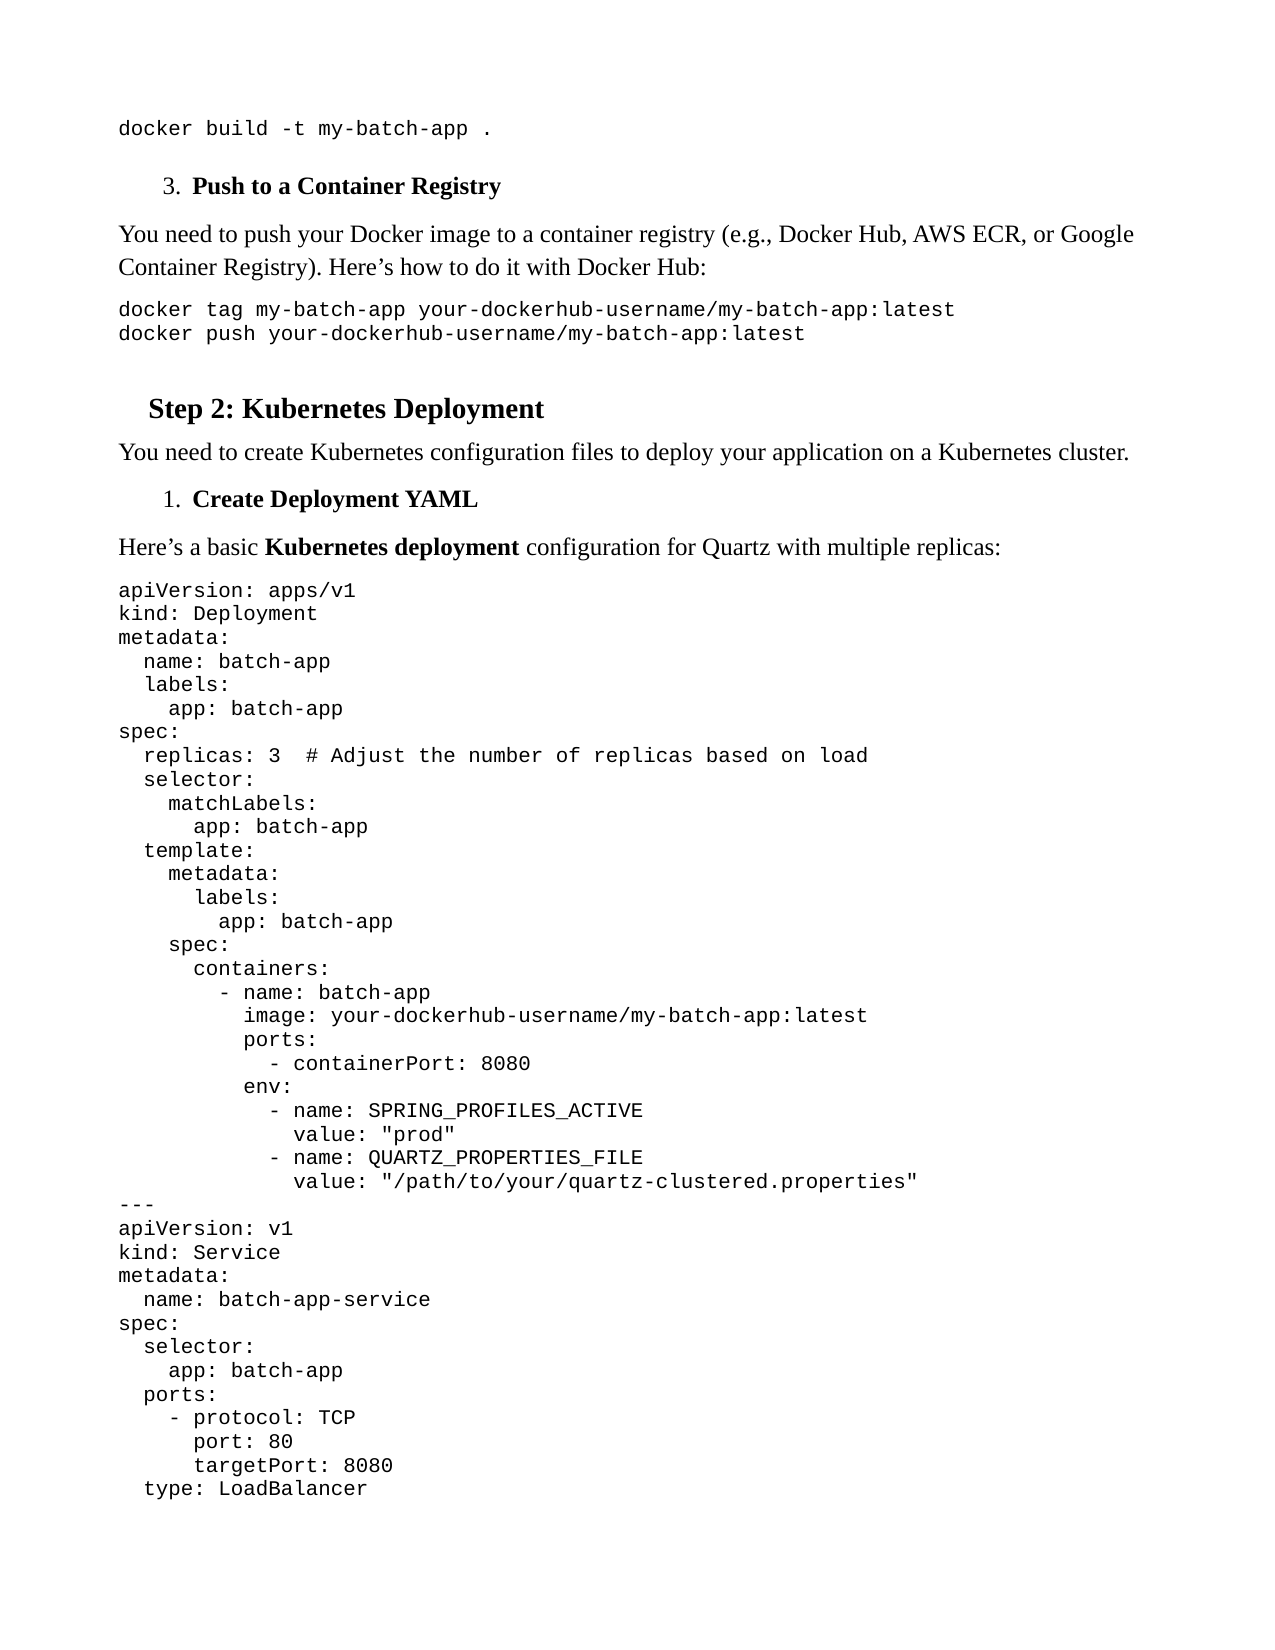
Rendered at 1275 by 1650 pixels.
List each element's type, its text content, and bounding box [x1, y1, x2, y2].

text selector: [118, 769, 1157, 792]
text port: 80 [118, 1431, 1157, 1454]
text template: [118, 840, 1157, 863]
text spec: [118, 722, 1157, 745]
text You need to push your Docker image to a container registry (e.g., Docker Hub, AWS ECR, or Google Container Registry). Here’s how to do it with Docker Hub: [118, 219, 1157, 281]
text apiVersion: apps/v1 [118, 580, 1157, 603]
text metadata: [118, 863, 1157, 887]
text image: your-dockerhub-username/my-batch-app:latest [118, 1005, 1157, 1029]
text - containerPort: 8080 [118, 1053, 1157, 1076]
text selector: [118, 1336, 1157, 1360]
text You need to create Kubernetes configuration files to deploy your application on a Kubernetes cluster. [118, 437, 1157, 466]
text - name: batch-app [118, 982, 1157, 1005]
list Create Deployment YAML [162, 484, 1157, 513]
text - name: QUARTZ_PROPERTIES_FILE [118, 1147, 1157, 1171]
text apiVersion: v1 [118, 1218, 1157, 1242]
text ports: [118, 1384, 1157, 1407]
text Here’s a basic Kubernetes deployment configuration for Quartz with multiple replicas: [118, 532, 1157, 561]
text kind: Deployment [118, 603, 1157, 627]
text spec: [118, 1313, 1157, 1336]
text matchLabels: [118, 792, 1157, 816]
text kind: Service [118, 1242, 1157, 1265]
text metadata: [118, 627, 1157, 651]
text docker push your-dockerhub-username/my-batch-app:latest [118, 323, 1157, 347]
text app: batch-app [118, 1360, 1157, 1384]
subtitle ✅ Step 2: Kubernetes Deployment [118, 391, 1157, 424]
text targetPort: 8080 [118, 1454, 1157, 1478]
text - protocol: TCP [118, 1407, 1157, 1431]
text type: LoadBalancer [118, 1478, 1157, 1502]
text name: batch-app-service [118, 1289, 1157, 1313]
text app: batch-app [118, 816, 1157, 840]
text value: "prod" [118, 1123, 1157, 1147]
list Push to a Container Registry [162, 171, 1157, 200]
text app: batch-app [118, 698, 1157, 722]
text env: [118, 1076, 1157, 1100]
text docker build -t my-batch-app . [118, 118, 1157, 142]
text metadata: [118, 1265, 1157, 1289]
text - name: SPRING_PROFILES_ACTIVE [118, 1100, 1157, 1123]
text name: batch-app [118, 651, 1157, 674]
text docker tag my-batch-app your-dockerhub-username/my-batch-app:latest [118, 299, 1157, 323]
text spec: [118, 934, 1157, 958]
text replicas: 3 # Adjust the number of replicas based on load [118, 745, 1157, 769]
text --- [118, 1194, 1157, 1218]
text containers: [118, 958, 1157, 982]
text labels: [118, 674, 1157, 698]
text app: batch-app [118, 911, 1157, 934]
text value: "/path/to/your/quartz-clustered.properties" [118, 1171, 1157, 1194]
text ports: [118, 1029, 1157, 1053]
text labels: [118, 887, 1157, 911]
